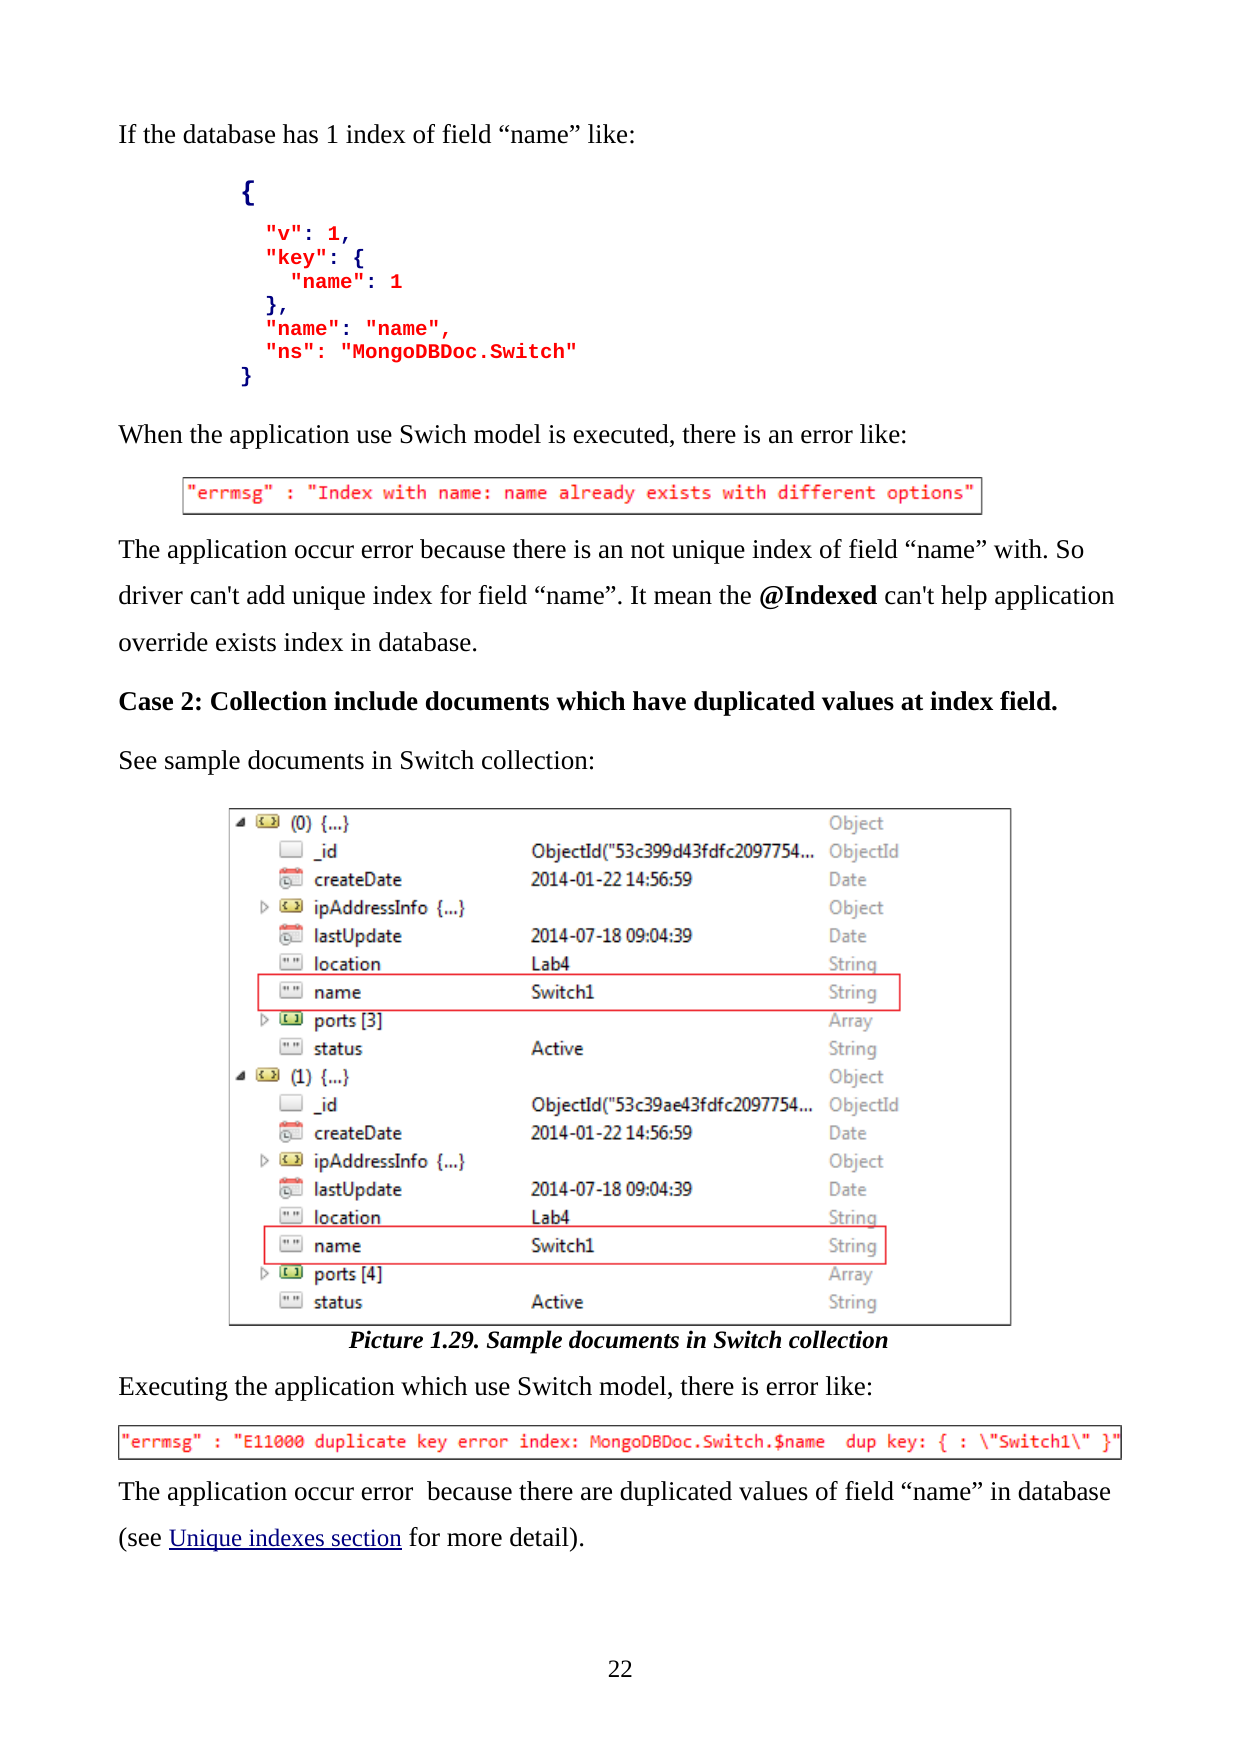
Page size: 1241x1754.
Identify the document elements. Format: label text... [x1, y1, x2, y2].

text } [118, 365, 1122, 389]
picture [118, 1425, 1122, 1460]
text If the database has 1 index of field “name” like: [118, 118, 1122, 149]
text "name": 1 [118, 271, 1122, 294]
text { [118, 177, 1122, 208]
text "name": "name", [118, 318, 1122, 342]
text The application occur error because there is an not unique index of field “name” with. So driver can't add unique index for field “name”. It mean the @Indexed can't help application override exists index in database. [118, 533, 1122, 657]
text The application occur error because there are duplicated values of field “name” in database (see Unique indexes section for more detail). [118, 1460, 1122, 1553]
text Picture 1.29. Sample documents in Switch collection [229, 1326, 1011, 1354]
text "v": 1, [118, 223, 1122, 247]
text Executing the application which use Switch model, there is error like: [118, 803, 1122, 1401]
text "key": { [118, 247, 1122, 271]
text }, [118, 294, 1122, 318]
text See sample documents in Switch collection: [118, 744, 1122, 776]
text When the application use Swich model is executed, there is an error like: [118, 418, 1122, 449]
text "ns": "MongoDBDoc.Switch" [118, 342, 1122, 365]
picture [228, 808, 1012, 1326]
picture [182, 477, 983, 515]
text Case 2: Collection include documents which have duplicated values at index field. [118, 685, 1122, 716]
